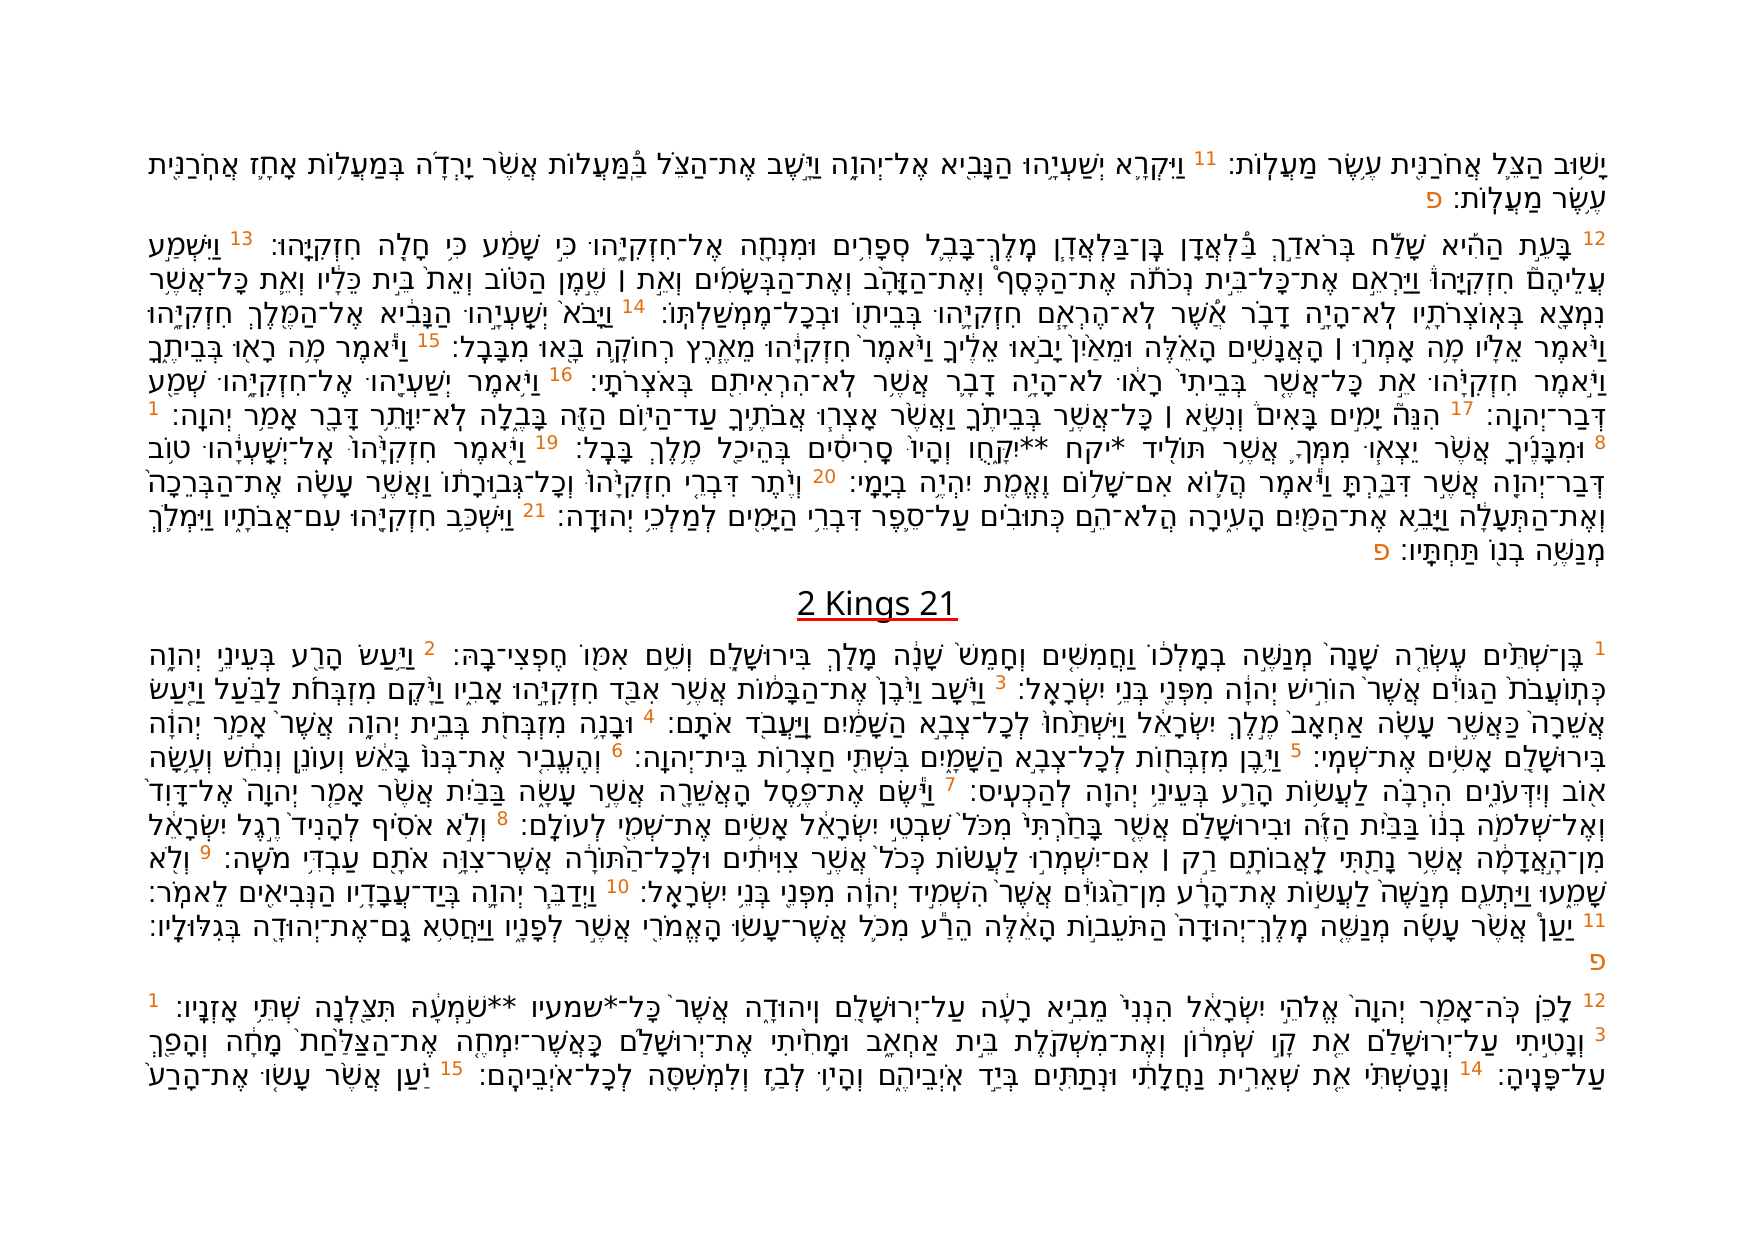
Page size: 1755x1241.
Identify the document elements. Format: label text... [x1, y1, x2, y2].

text 2 Kings 21‬‬ [148, 580, 1606, 626]
text 12 לָכֵ֗ן כֹּֽה־אָמַ֤ר יְהוָה֙ אֱלֹהֵ֣י יִשְׂרָאֵ֔ל הִנְנִי֙ מֵבִ֣יא רָעָ֔ה עַל־יְרוּשָׁלַ֖͏ִם וִֽיהוּדָ֑ה אֲשֶׁר֙ כָּל־*שמעיו **שֹׁ֣מְעָ֔הּ תִּצַּ֖לְנָה שְׁתֵּ֥י אָזְנָֽיו׃ ‬‬‬13 וְנָטִ֣יתִי עַל־יְרוּשָׁלִַ֗ם אֵ֚ת קָ֣ו שֹֽׁמְר֔וֹן וְאֶת־מִשְׁקֹ֖לֶת בֵּ֣ית אַחְאָ֑ב וּמָחִ֨יתִי אֶת־יְרוּשָׁלִַ֜ם כַּֽאֲשֶׁר־יִמְחֶ֤ה אֶת־הַצַּלַּ֙חַת֙ מָחָ֔ה וְהָפַ֖ךְ עַל־פָּנֶֽיהָ׃ ‬‬‬14 וְנָטַשְׁתִּ֗י אֵ֚ת שְׁאֵרִ֣ית נַחֲלָתִ֔י וּנְתַתִּ֖ים בְּיַ֣ד אֹֽיְבֵיהֶ֑ם וְהָי֥וּ לְבַ֛ז וְלִמְשִׁסָּ֖ה לְכָל־אֹיְבֵיהֶֽם׃ ‬‬‬15 יַ֗עַן אֲשֶׁ֨ר עָשׂ֤וּ אֶת־הָרַע֙ בְּעֵינַ֔י וַיִּהְי֥וּ מַכְעִסִ֖ים אֹתִ֑י מִן־הַיּ֗וֹם אֲשֶׁ֨ר יָצְא֤וּ אֲבוֹתָם֙ מִמִּצְרַ֔יִם וְעַ֖ד הַיּ֥וֹם הַזֶּֽה׃ ‬‬‬16 וְגַם֩ דָּ֨ם נָקִ֜י שָׁפַ֤ךְ מְנַשֶּׁה֙ הַרְבֵּ֣ה מְאֹ֔ד עַ֛ד אֲשֶׁר־מִלֵּ֥א אֶת־יְרוּשָׁלַ֖͏ִם פֶּ֣ה לָפֶ֑ה לְבַ֤ד מֵֽחַטָּאתוֹ֙ אֲשֶׁ֣ר הֶחֱטִ֣יא אֶת־יְהוּדָ֔ה לַעֲשׂ֥וֹת הָרַ֖ע בְּעֵינֵ֥י יְהוָֽה׃ ‬‬‬17 וְיֶ֨תֶר דִּבְרֵ֤י מְנַשֶּׁה֙ וְכָל־אֲשֶׁ֣ר עָשָׂ֔ה וְחַטָּאת֖וֹ אֲשֶׁ֣ר חָטָ֑א הֲלֹא־הֵ֣ם כְּתוּבִ֗ים עַל־סֵ֛פֶר דִּבְרֵ֥י הַיָּמִ֖ים לְמַלְכֵ֥י יְהוּדָֽה׃ ‬‬‬18 וַיִּשְׁכַּ֤ב מְנַשֶּׁה֙ עִם־אֲבֹתָ֔יו וַיִּקָּבֵ֥ר בְּגַן־בֵּית֖וֹ בְּגַן־עֻזָּ֑א וַיִּמְלֹ֛ךְ אָמ֥וֹן בְּנ֖וֹ תַּחְתָּֽיו׃ פ ‬‬‬‬‬‬‬‬‬‬ [148, 990, 1606, 1092]
text 1 בַּיָּמִ֣ים הָהֵ֔ם חָלָ֥ה חִזְקִיָּ֖הוּ לָמ֑וּת וַיָּבֹ֣א אֵ֠לָיו יְשַׁעְיָ֨הוּ בֶן־אָמ֜וֹץ הַנָּבִ֗יא וַיֹּ֨אמֶר אֵלָ֜יו כֹּֽה־אָמַ֤ר יְהוָה֙ צַ֣ו לְבֵיתֶ֔ךָ כִּ֛י מֵ֥ת אַתָּ֖ה וְלֹ֥א תִֽחְיֶֽה׃ 2 וַיַּסֵּ֥ב אֶת־פָּנָ֖יו אֶל־הַקִּ֑יר וַיִּ֨תְפַּלֵּ֔ל אֶל־יְהוָ֖ה לֵאמֹֽר׃ ‬‬‬3 אָנָּ֣ה יְהוָ֗ה זְכָר־נָ֞א אֵ֣ת אֲשֶׁ֧ר הִתְהַלַּ֣כְתִּי לְפָנֶ֗יךָ בֶּֽאֱמֶת֙ וּבְלֵבָ֣ב שָׁלֵ֔ם וְהַטּ֥וֹב בְּעֵינֶ֖יךָ עָשִׂ֑יתִי וַיֵּ֥בְךְּ חִזְקִיָּ֖הוּ בְּכִ֥י גָדֽוֹל׃ ס ‬‬‬4 וַיְהִ֣י יְשַׁעְיָ֔הוּ לֹ֣א יָצָ֔א *העיר **חָצֵ֖ר הַתִּֽיכֹנָ֑ה וּדְבַר־יְהוָ֔ה הָיָ֥ה אֵלָ֖יו לֵאמֹֽר׃ ‬‬‬5 שׁ֣וּב וְאָמַרְתָּ֞ אֶל־חִזְקִיָּ֣הוּ נְגִיד־עַמִּ֗י כֹּֽה־אָמַ֤ר יְהוָה֙ אֱלֹהֵי֙ דָּוִ֣ד אָבִ֔יךָ שָׁמַ֙עְתִּי֙ אֶת־תְּפִלָּתֶ֔ךָ רָאִ֖יתִי אֶת־דִּמְעָתֶ֑ךָ הִנְנִי֙ רֹ֣פֶא לָ֔ךְ בַּיּוֹם֙ הַשְּׁלִישִׁ֔י תַּעֲלֶ֖ה בֵּ֥ית יְהוָֽה׃ ‬‬‬6 וְהֹסַפְתִּ֣י עַל־יָמֶ֗יךָ חֲמֵ֤שׁ עֶשְׂרֵה֙ שָׁנָ֔ה וּמִכַּ֤ף מֶֽלֶךְ־אַשּׁוּר֙ אַצִּ֣ילְךָ֔ וְאֵ֖ת הָעִ֣יר הַזֹּ֑את וְגַנּוֹתִי֙ עַל־הָעִ֣יר הַזֹּ֔את לְמַֽעֲנִ֔י וּלְמַ֖עַן דָּוִ֥ד עַבְדִּֽי׃ ‬‬‬7 וַיֹּ֣אמֶר יְשַֽׁעְיָ֔הוּ קְח֖וּ דְּבֶ֣לֶת תְּאֵנִ֑ים וַיִּקְח֛וּ וַיָּשִׂ֥ימוּ עַֽל־הַשְּׁחִ֖ין וַיֶּֽחִי׃ ‬‬‬8 וַיֹּ֤אמֶר חִזְקִיָּ֙הוּ֙ אֶֽל־יְשַׁעְיָ֔הוּ מָ֣ה א֔וֹת כִּֽי־יִרְפָּ֥א יְהוָ֖ה לִ֑י וְעָלִ֛יתִי בַּיּ֥וֹם הַשְּׁלִישִׁ֖י בֵּ֥ית יְהוָֽה׃ ‬‬‬9 וַיֹּ֣אמֶר יְשַׁעְיָ֗הוּ זֶה־לְּךָ֤ הָאוֹת֙ מֵאֵ֣ת יְהוָ֔ה כִּ֚י יַעֲשֶׂ֣ה יְהוָ֔ה אֶת־הַדָּבָ֖ר אֲשֶׁ֣ר דִּבֵּ֑ר הָלַ֤ךְ הַצֵּל֙ עֶ֣שֶׂר מַֽעֲל֔וֹת אִם־יָשׁ֖וּב עֶ֥שֶׂר מַעֲלֽוֹת׃ ‬‬‬10 וַיֹּ֙אמֶר֙ יְחִזְקִיָּ֔הוּ נָקֵ֣ל לַצֵּ֔ל לִנְט֖וֹת עֶ֣שֶׂר מַעֲל֑וֹת לֹ֣א כִ֔י יָשׁ֥וּב הַצֵּ֛ל אֲחֹרַנִּ֖ית עֶ֥שֶׂר מַעֲלֽוֹת׃ ‬‬‬11 וַיִּקְרָ֛א יְשַׁעְיָ֥הוּ הַנָּבִ֖יא אֶל־יְהוָ֑ה וַיָּ֣שֶׁב אֶת־הַצֵּ֗ל בַּֽ֠מַּעֲלוֹת אֲשֶׁ֨ר יָרְדָ֜ה בְּמַעֲל֥וֹת אָחָ֛ז אֲחֹֽרַנִּ֖ית עֶ֥שֶׂר מַעֲלֽוֹת׃ פ ‬‬‬‬‬‬‬‬‬‬‬‬‬ [148, 148, 1606, 216]
text 12 בָּעֵ֣ת הַהִ֡יא שָׁלַ֡ח בְּרֹאדַ֣ךְ בַּ֠לְאֲדָן בֶּֽן־בַּלְאֲדָ֧ן מֶֽלֶךְ־בָּבֶ֛ל סְפָרִ֥ים וּמִנְחָ֖ה אֶל־חִזְקִיָּ֑הוּ כִּ֣י שָׁמַ֔ע כִּ֥י חָלָ֖ה חִזְקִיָּֽהוּ׃ ‬‬‬13 וַיִּשְׁמַ֣ע עֲלֵיהֶם֮ חִזְקִיָּהוּ֒ וַיַּרְאֵ֣ם אֶת־כָּל־בֵּ֣ית נְכֹתֹ֡ה אֶת־הַכֶּסֶף֩ וְאֶת־הַזָּהָ֨ב וְאֶת־הַבְּשָׂמִ֜ים וְאֵ֣ת ׀ שֶׁ֣מֶן הַטּ֗וֹב וְאֵת֙ בֵּ֣ית כֵּלָ֔יו וְאֵ֛ת כָּל־אֲשֶׁ֥ר נִמְצָ֖א בְּאֽוֹצְרֹתָ֑יו לֹֽא־הָיָ֣ה דָבָ֗ר אֲ֠שֶׁר לֹֽא־הֶרְאָ֧ם חִזְקִיָּ֛הוּ בְּבֵית֖וֹ וּבְכָל־מֶמְשַׁלְתּֽוֹ׃ ‬‬‬14 וַיָּבֹא֙ יְשַֽׁעְיָ֣הוּ הַנָּבִ֔יא אֶל־הַמֶּ֖לֶךְ חִזְקִיָּ֑הוּ וַיֹּ֨אמֶר אֵלָ֜יו מָ֥ה אָמְר֣וּ ׀ הָאֲנָשִׁ֣ים הָאֵ֗לֶּה וּמֵאַ֙יִן֙ יָבֹ֣אוּ אֵלֶ֔יךָ וַיֹּ֙אמֶר֙ חִזְקִיָּ֔הוּ מֵאֶ֧רֶץ רְחוֹקָ֛ה בָּ֖אוּ מִבָּבֶֽל׃ ‬‬‬15 וַיֹּ֕אמֶר מָ֥ה רָא֖וּ בְּבֵיתֶ֑ךָ וַיֹּ֣אמֶר חִזְקִיָּ֗הוּ אֵ֣ת כָּל־אֲשֶׁ֤ר בְּבֵיתִי֙ רָא֔וּ לֹא־הָיָ֥ה דָבָ֛ר אֲשֶׁ֥ר לֹֽא־הִרְאִיתִ֖ם בְּאֹצְרֹתָֽי׃ ‬‬‬16 וַיֹּ֥אמֶר יְשַׁעְיָ֖הוּ אֶל־חִזְקִיָּ֑הוּ שְׁמַ֖ע דְּבַר־יְהוָֽה׃ ‬‬‬17 הִנֵּה֮ יָמִ֣ים בָּאִים֒ וְנִשָּׂ֣א ׀ כָּל־אֲשֶׁ֣ר בְּבֵיתֶ֗ךָ וַאֲשֶׁ֨ר אָצְר֧וּ אֲבֹתֶ֛יךָ עַד־הַיּ֥וֹם הַזֶּ֖ה בָּבֶ֑לָה לֹֽא־יִוָּתֵ֥ר דָּבָ֖ר אָמַ֥ר יְהוָֽה׃ ‬‬‬18 וּמִבָּנֶ֜יךָ אֲשֶׁ֨ר יֵצְא֧וּ מִמְּךָ֛ אֲשֶׁ֥ר תּוֹלִ֖יד *יקח **יִקָּ֑חֻו וְהָיוּ֙ סָֽרִיסִ֔ים בְּהֵיכַ֖ל מֶ֥לֶךְ בָּבֶֽל׃ ‬‬‬‬19 וַיֹּ֤אמֶר חִזְקִיָּ֙הוּ֙ אֶֽל־יְשַֽׁעְיָ֔הוּ ט֥וֹב דְּבַר־יְהוָ֖ה אֲשֶׁ֣ר דִּבַּ֑רְתָּ וַיֹּ֕אמֶר הֲל֛וֹא אִם־שָׁל֥וֹם וֶאֱמֶ֖ת יִהְיֶ֥ה בְיָמָֽי׃ ‬‬‬20 וְיֶ֨תֶר דִּבְרֵ֤י חִזְקִיָּ֙הוּ֙ וְכָל־גְּב֣וּרָת֔וֹ וַאֲשֶׁ֣ר עָשָׂ֗ה אֶת־הַבְּרֵכָה֙ וְאֶת־הַתְּעָלָ֔ה וַיָּבֵ֥א אֶת־הַמַּ֖יִם הָעִ֑ירָה הֲלֹא־הֵ֣ם כְּתוּבִ֗ים עַל־סֵ֛פֶר דִּבְרֵ֥י הַיָּמִ֖ים לְמַלְכֵ֥י יְהוּדָֽה׃ ‬‬‬21 וַיִּשְׁכַּ֥ב חִזְקִיָּ֖הוּ עִם־אֲבֹתָ֑יו וַיִּמְלֹ֛ךְ מְנַשֶּׁ֥ה בְנ֖וֹ תַּחְתָּֽיו׃ פ ‬‬‬‬‬‬‬‬‬‬‬‬‬ [148, 228, 1606, 568]
text 1 בֶּן־שְׁתֵּ֨ים עֶשְׂרֵ֤ה שָׁנָה֙ מְנַשֶּׁ֣ה בְמָלְכ֔וֹ וַחֲמִשִּׁ֤ים וְחָמֵשׁ֙ שָׁנָ֔ה מָלַ֖ךְ בִּירוּשָׁלָ֑͏ִם וְשֵׁ֥ם אִמּ֖וֹ חֶפְצִי־בָֽהּ׃ 2 וַיַּ֥עַשׂ הָרַ֖ע בְּעֵינֵ֣י יְהוָ֑ה כְּתֽוֹעֲבֹת֙ הַגּוֹיִ֔ם אֲשֶׁר֙ הוֹרִ֣ישׁ יְהוָ֔ה מִפְּנֵ֖י בְּנֵ֥י יִשְׂרָאֵֽל׃ ‬‬‬3 וַיָּ֗שָׁב וַיִּ֙בֶן֙ אֶת־הַבָּמ֔וֹת אֲשֶׁ֥ר אִבַּ֖ד חִזְקִיָּ֣הוּ אָבִ֑יו וַיָּ֨קֶם מִזְבְּחֹ֜ת לַבַּ֗עַל וַיַּ֤עַשׂ אֲשֵׁרָה֙ כַּאֲשֶׁ֣ר עָשָׂ֗ה אַחְאָב֙ מֶ֣לֶךְ יִשְׂרָאֵ֔ל וַיִּשְׁתַּ֙חוּ֙ לְכָל־צְבָ֣א הַשָּׁמַ֔יִם וַֽיַּעֲבֹ֖ד אֹתָֽם׃ ‬‬‬4 וּבָנָ֥ה מִזְבְּחֹ֖ת בְּבֵ֣ית יְהוָ֑ה אֲשֶׁר֙ אָמַ֣ר יְהוָ֔ה בִּירוּשָׁלַ֖͏ִם אָשִׂ֥ים אֶת־שְׁמִֽי׃ ‬‬‬5 וַיִּ֥בֶן מִזְבְּח֖וֹת לְכָל־צְבָ֣א הַשָּׁמָ֑יִם בִּשְׁתֵּ֖י חַצְר֥וֹת בֵּית־יְהוָֽה׃ ‬‬‬6 וְהֶעֱבִ֤יר אֶת־בְּנוֹ֙ בָּאֵ֔שׁ וְעוֹנֵ֣ן וְנִחֵ֔שׁ וְעָ֥שָׂה א֖וֹב וְיִדְּעֹנִ֑ים הִרְבָּ֗ה לַעֲשׂ֥וֹת הָרַ֛ע בְּעֵינֵ֥י יְהוָ֖ה לְהַכְעִֽיס׃ ‬‬‬7 וַיָּ֕שֶׂם אֶת־פֶּ֥סֶל הָאֲשֵׁרָ֖ה אֲשֶׁ֣ר עָשָׂ֑ה בַּבַּ֗יִת אֲשֶׁ֨ר אָמַ֤ר יְהוָה֙ אֶל־דָּוִד֙ וְאֶל־שְׁלֹמֹ֣ה בְנ֔וֹ בַּבַּ֨יִת הַזֶּ֜ה וּבִירוּשָׁלִַ֗ם אֲשֶׁ֤ר בָּחַ֙רְתִּי֙ מִכֹּל֙ שִׁבְטֵ֣י יִשְׂרָאֵ֔ל אָשִׂ֥ים אֶת־שְׁמִ֖י לְעוֹלָֽם׃ ‬‬‬8 וְלֹ֣א אֹסִ֗יף לְהָנִיד֙ רֶ֣גֶל יִשְׂרָאֵ֔ל מִן־הָ֣אֲדָמָ֔ה אֲשֶׁ֥ר נָתַ֖תִּי לַֽאֲבוֹתָ֑ם רַ֣ק ׀ אִם־יִשְׁמְר֣וּ לַעֲשׂ֗וֹת כְּכֹל֙ אֲשֶׁ֣ר צִוִּיתִ֔ים וּלְכָל־הַ֨תּוֹרָ֔ה אֲשֶׁר־צִוָּ֥ה אֹתָ֖ם עַבְדִּ֥י מֹשֶֽׁה׃ ‬‬‬9 וְלֹ֖א שָׁמֵ֑עוּ וַיַּתְעֵ֤ם מְנַשֶּׁה֙ לַעֲשׂ֣וֹת אֶת־הָרָ֔ע מִן־הַ֨גּוֹיִ֔ם אֲשֶׁר֙ הִשְׁמִ֣יד יְהוָ֔ה מִפְּנֵ֖י בְּנֵ֥י יִשְׂרָאֵֽל׃ ‬‬‬10 וַיְדַבֵּ֧ר יְהוָ֛ה בְּיַד־עֲבָדָ֥יו הַנְּבִיאִ֖ים לֵאמֹֽר׃ ‬‬‬11 יַעַן֩ אֲשֶׁ֨ר עָשָׂ֜ה מְנַשֶּׁ֤ה מֶֽלֶךְ־יְהוּדָה֙ הַתֹּעֵב֣וֹת הָאֵ֔לֶּה הֵרַ֕ע מִכֹּ֛ל אֲשֶׁר־עָשׂ֥וּ הָאֱמֹרִ֖י אֲשֶׁ֣ר לְפָנָ֑יו וַיַּחֲטִ֥א גַֽם־אֶת־יְהוּדָ֖ה בְּגִלּוּלָֽיו׃ פ ‬‬‬‬‬‬‬‬‬‬‬‬‬ [148, 638, 1606, 978]
